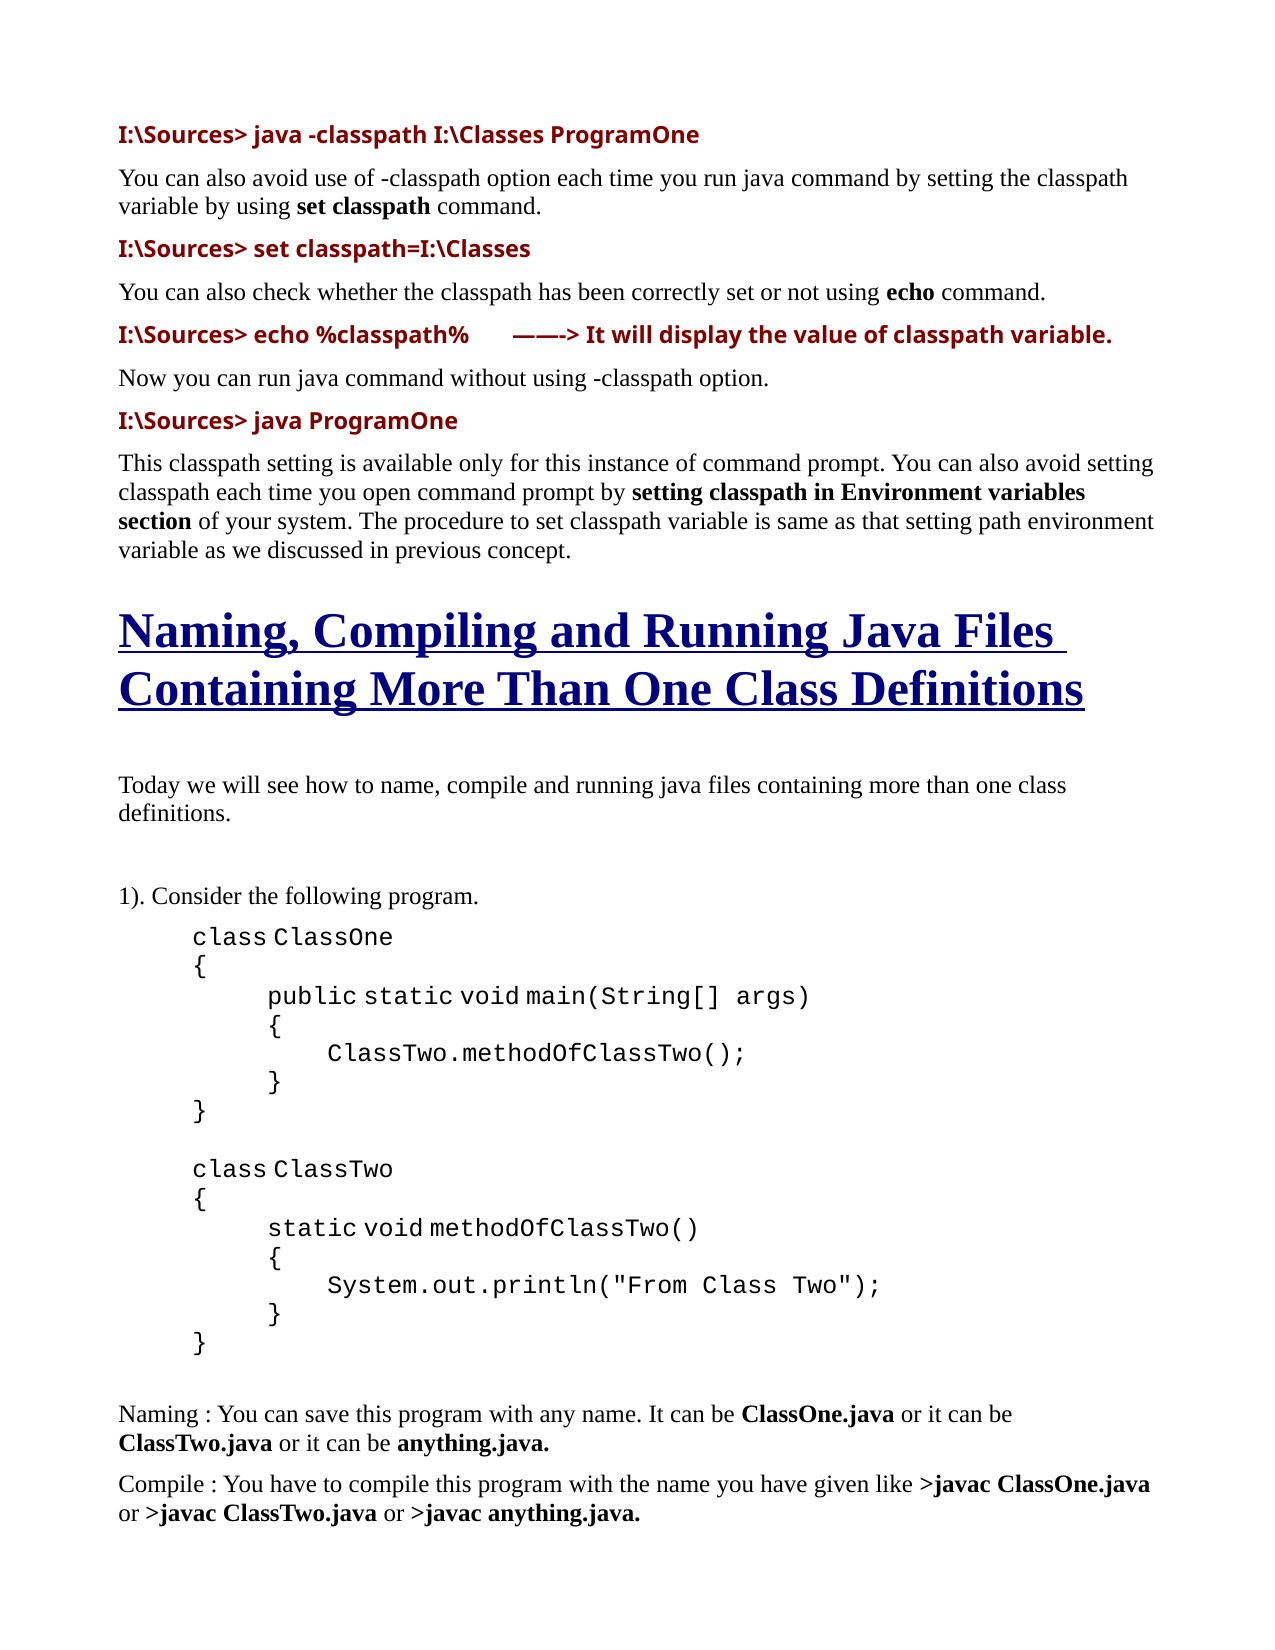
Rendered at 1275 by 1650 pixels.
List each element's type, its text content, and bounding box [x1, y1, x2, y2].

text class ClassTwo [192, 1154, 1157, 1185]
text class ClassOne [192, 922, 1157, 953]
text I:\Sources> set classpath=I:\Classes [118, 233, 1157, 264]
text Naming : You can save this program with any name. It can be ClassOne.java or it can be ClassTwo.java or it can be anything.java. [118, 1399, 1157, 1456]
text { [192, 1244, 1157, 1273]
text ClassTwo.methodOfClassTwo(); [192, 1041, 1157, 1069]
text I:\Sources> java ProgramOne [118, 404, 1157, 436]
text Now you can run java command without using -classpath option. [118, 363, 1157, 392]
text public static void main(String[] args) [192, 981, 1157, 1012]
text } [192, 1301, 1157, 1329]
text Today we will see how to name, compile and running java files containing more than one class definitions. [118, 770, 1157, 827]
text System.out.println("From Class Two"); [192, 1273, 1157, 1301]
text { [192, 1185, 1157, 1213]
text You can also check whether the classpath has been correctly set or not using echo command. [118, 277, 1157, 306]
text { [192, 1012, 1157, 1041]
text I:\Sources> echo %classpath% ——-> It will display the value of classpath variable. [118, 318, 1157, 350]
subtitle Naming, Compiling and Running Java Files Containing More Than One Class Definitions [118, 601, 1157, 716]
text } [192, 1329, 1157, 1358]
text You can also avoid use of -classpath option each time you run java command by setting the classpath variable by using set classpath command. [118, 163, 1157, 220]
text Compile : You have to compile this program with the name you have given like >javac ClassOne.java or >javac ClassTwo.java or >javac anything.java. [118, 1469, 1157, 1526]
text } [192, 1069, 1157, 1097]
text } [192, 1097, 1157, 1126]
text { [192, 953, 1157, 981]
text 1). Consider the following program. [118, 881, 1157, 910]
text static void methodOfClassTwo() [192, 1213, 1157, 1244]
text I:\Sources> java -classpath I:\Classes ProgramOne [118, 118, 1157, 150]
text This classpath setting is available only for this instance of command prompt. You can also avoid setting classpath each time you open command prompt by setting classpath in Environment variables section of your system. The procedure to set classpath variable is same as that setting path environment variable as we discussed in previous concept. [118, 448, 1157, 563]
